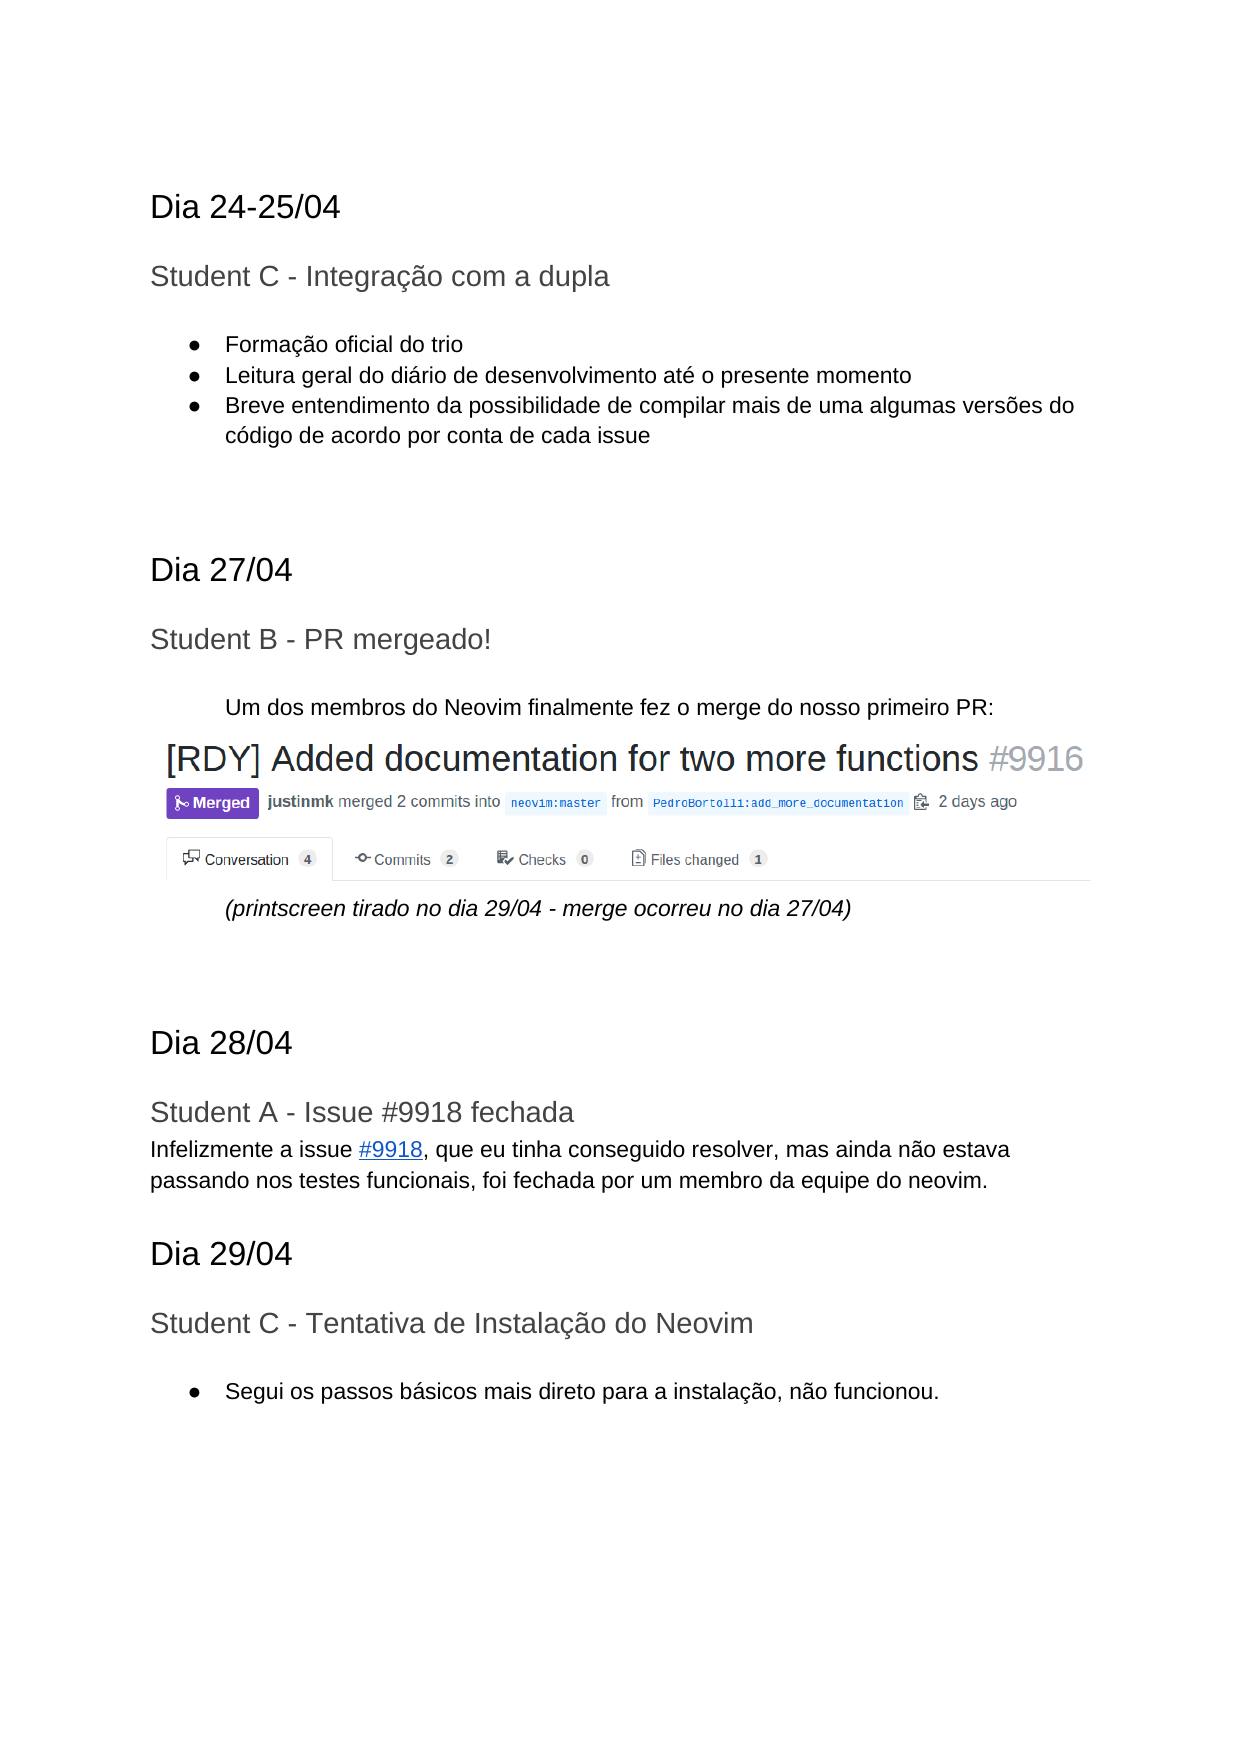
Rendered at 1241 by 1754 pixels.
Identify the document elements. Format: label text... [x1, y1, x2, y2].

subtitle Dia 27/04 [150, 550, 1090, 588]
subtitle Student B - PR mergeado! [150, 622, 1090, 655]
subtitle Dia 28/04 [150, 1023, 1090, 1061]
text Um dos membros do Neovim finalmente fez o merge do nosso primeiro PR: [150, 694, 1090, 720]
subtitle Dia 29/04 [150, 1234, 1090, 1273]
list Segui os passos básicos mais direto para a instalação, não funcionou. [187, 1378, 1090, 1404]
list Formação oficial do trio [187, 331, 1090, 358]
text Infelizmente a issue #9918, que eu tinha conseguido resolver, mas ainda não estava passando nos testes funcionais, foi fechada por um membro da equipe do neovim. [150, 1136, 1090, 1193]
subtitle Student C - Integração com a dupla [150, 259, 1090, 293]
picture [150, 724, 1091, 891]
subtitle Student C - Tentativa de Instalação do Neovim [150, 1306, 1090, 1340]
subtitle Student A - Issue #9918 fechada [150, 1094, 1090, 1128]
text (printscreen tirado no dia 29/04 - merge ocorreu no dia 27/04) [150, 895, 1090, 921]
subtitle Dia 24-25/04 [150, 187, 1090, 226]
list Leitura geral do diário de desenvolvimento até o presente momento [187, 362, 1090, 388]
list Breve entendimento da possibilidade de compilar mais de uma algumas versões do código de acordo por conta de cada issue [187, 392, 1090, 448]
